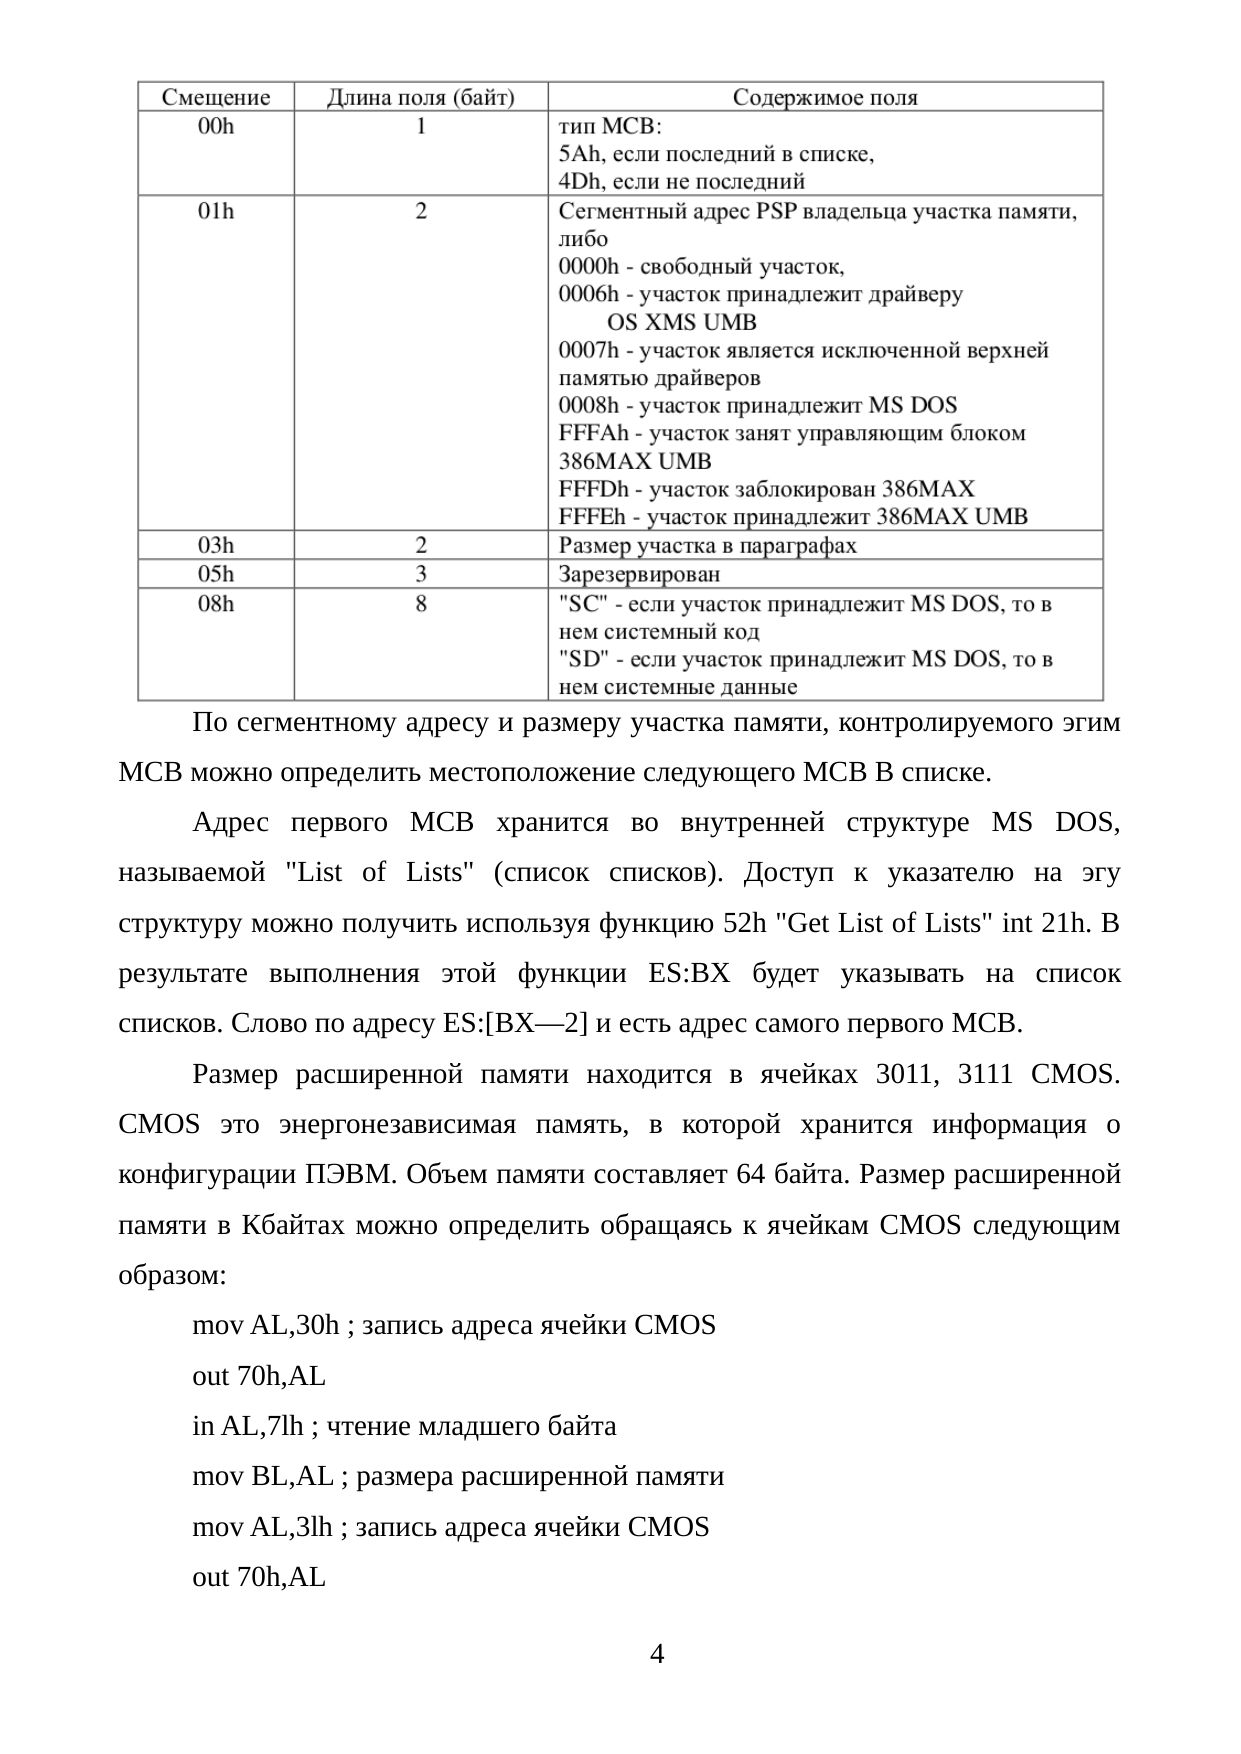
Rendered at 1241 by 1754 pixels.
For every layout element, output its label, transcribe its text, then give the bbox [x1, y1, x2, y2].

text mov AL,3lh ; запись адреса ячейки CMOS [118, 1509, 1122, 1542]
text mov AL,30h ; запись адреса ячейки CMOS [118, 1307, 1122, 1341]
text out 70h,AL [118, 1559, 1122, 1592]
text mov BL,AL ; размера расширенной памяти [118, 1458, 1122, 1492]
text in AL,7lh ; чтение младшего байта [118, 1408, 1122, 1442]
text out 70h,AL [118, 1358, 1122, 1391]
subtitle По сегментному адресу и размеру участка памяти, контролируемого эгим MCB можно определить местоположение следующего MCB B списке. [118, 75, 1122, 787]
text Адрес первого MCB хранится во внутренней структуре MS DOS, называемой "List of Lists" (список списков). Доступ к указателю на эгу структуру можно получить используя функцию 52h "Get List of Lists" int 21h. B результате выполнения этой функции ES:BX будет указывать на список списков. Слово по адресу ES:[BX—2] и есть адрес самого первого MCB. [118, 804, 1122, 1039]
text Размер расширенной памяти находится в ячейках 3011, 3111 CMOS. CMOS это энергонезависимая память, в которой хранится информация o конфигурации ПЭВМ. Объем памяти составляет 64 байта. Размер расширенной памяти в Кбайтах можно определить обращаясь к ячейкам CMOS следующим образом: [118, 1056, 1122, 1291]
